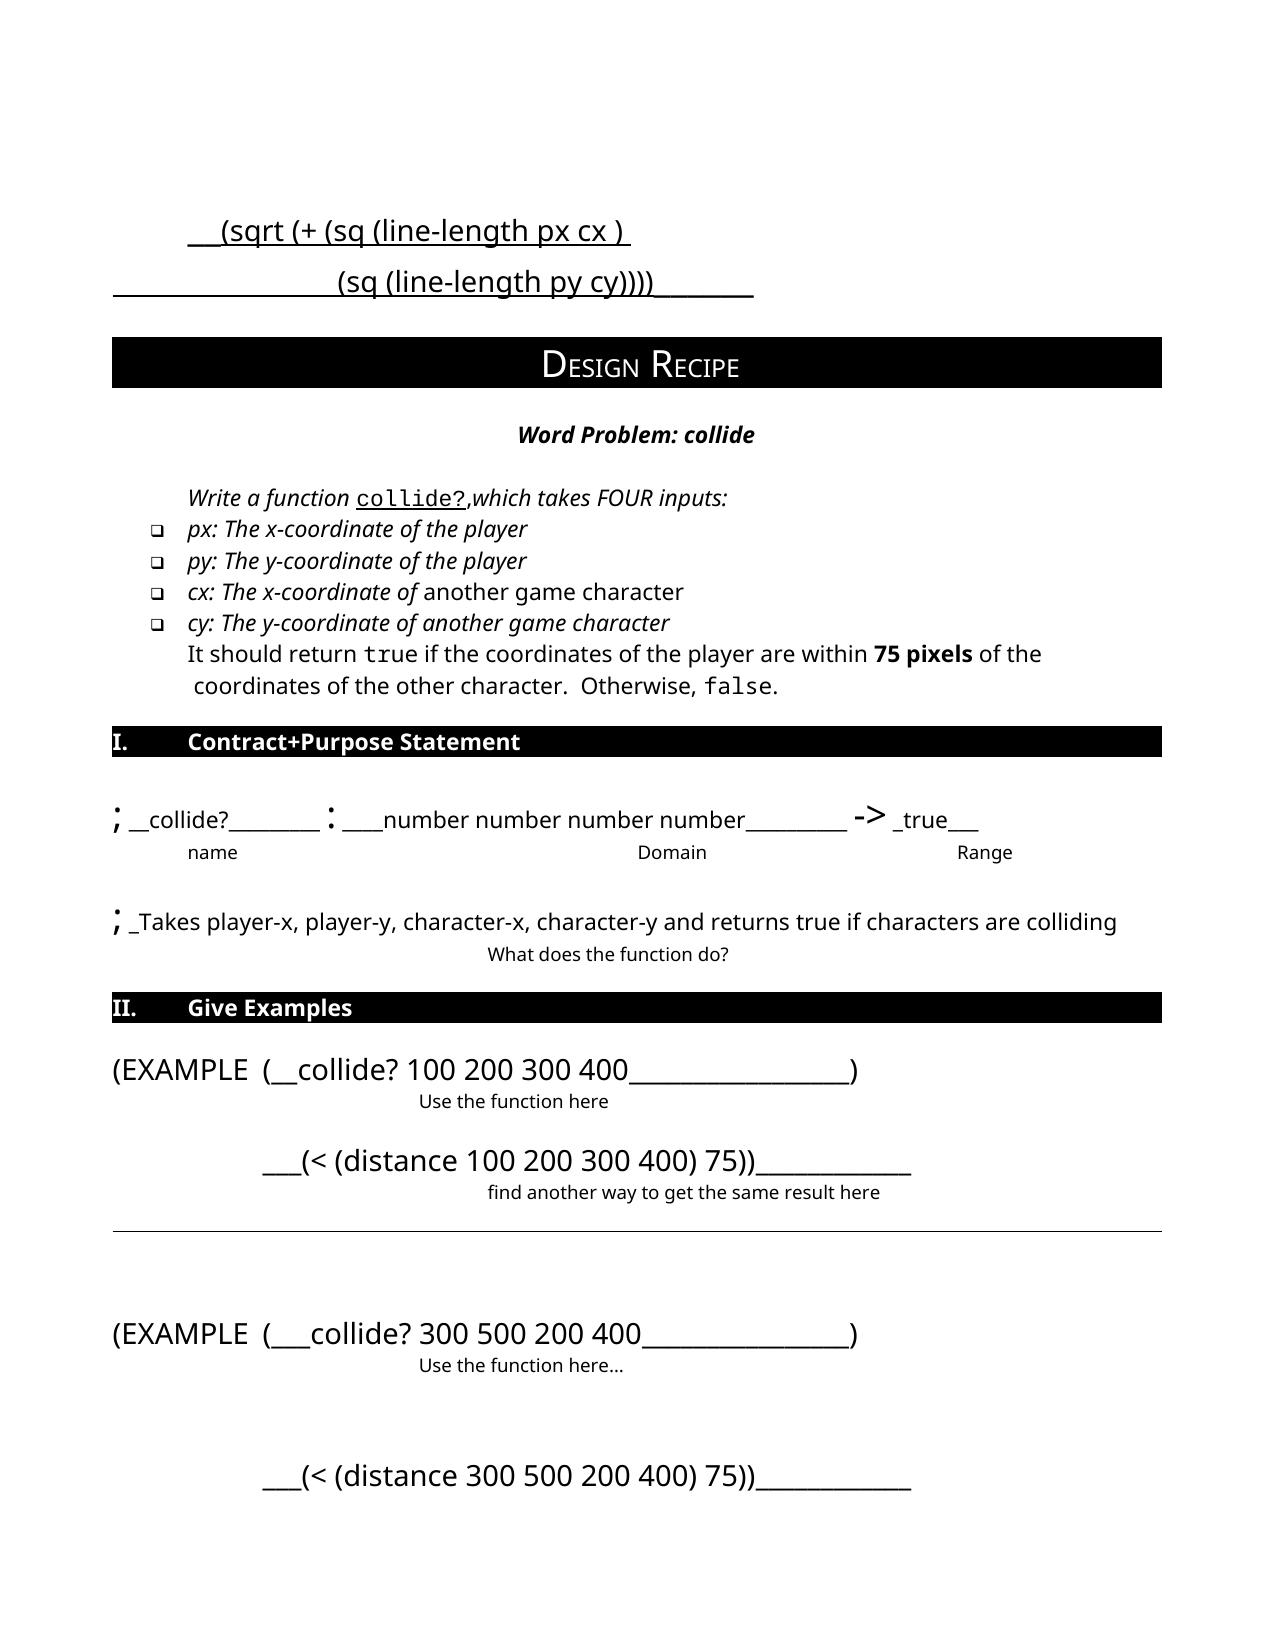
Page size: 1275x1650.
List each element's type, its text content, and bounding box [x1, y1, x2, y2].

text Write a function collide?,which takes FOUR inputs: [112, 482, 1162, 513]
text ; __collide?_________ : ____number number number number__________ -> _true___ [112, 788, 1162, 839]
text (EXAMPLE (__collide? 100 200 300 400_________________) [112, 1049, 1162, 1089]
text Design Recipe [112, 337, 1162, 388]
text Word Problem: collide [112, 419, 1162, 451]
text It should return true if the coordinates of the player are within 75 pixels of the coordinates of the other character. Otherwise, false. [112, 638, 1162, 701]
text Use the function here [337, 1089, 1162, 1114]
text (EXAMPLE (___collide? 300 500 200 400________________) [112, 1313, 1162, 1353]
list cx: The x-coordinate of another game character [150, 576, 1162, 607]
subtitle Contract+Purpose Statement [112, 726, 1162, 757]
text name Domain Range [112, 839, 1162, 865]
text ; _Takes player-x, player-y, character-x, character-y and returns true if characters are colliding [112, 890, 1162, 941]
list py: The y-coordinate of the player [150, 544, 1162, 576]
list px: The x-coordinate of the player [150, 513, 1162, 544]
text ___(< (distance 100 200 300 400) 75))____________ [187, 1140, 1162, 1179]
text ___(< (distance 300 500 200 400) 75))____________ [187, 1455, 1162, 1494]
list cy: The y-coordinate of another game character [150, 607, 1162, 638]
subtitle Give Examples [112, 992, 1162, 1023]
text What does the function do? [112, 941, 1162, 967]
text find another way to get the same result here [487, 1179, 1162, 1205]
text Use the function here… [337, 1353, 1162, 1378]
text __(sqrt (+ (sq (line-length px cx ) [112, 201, 1162, 252]
text (sq (line-length py cy))))______ [112, 252, 1162, 303]
